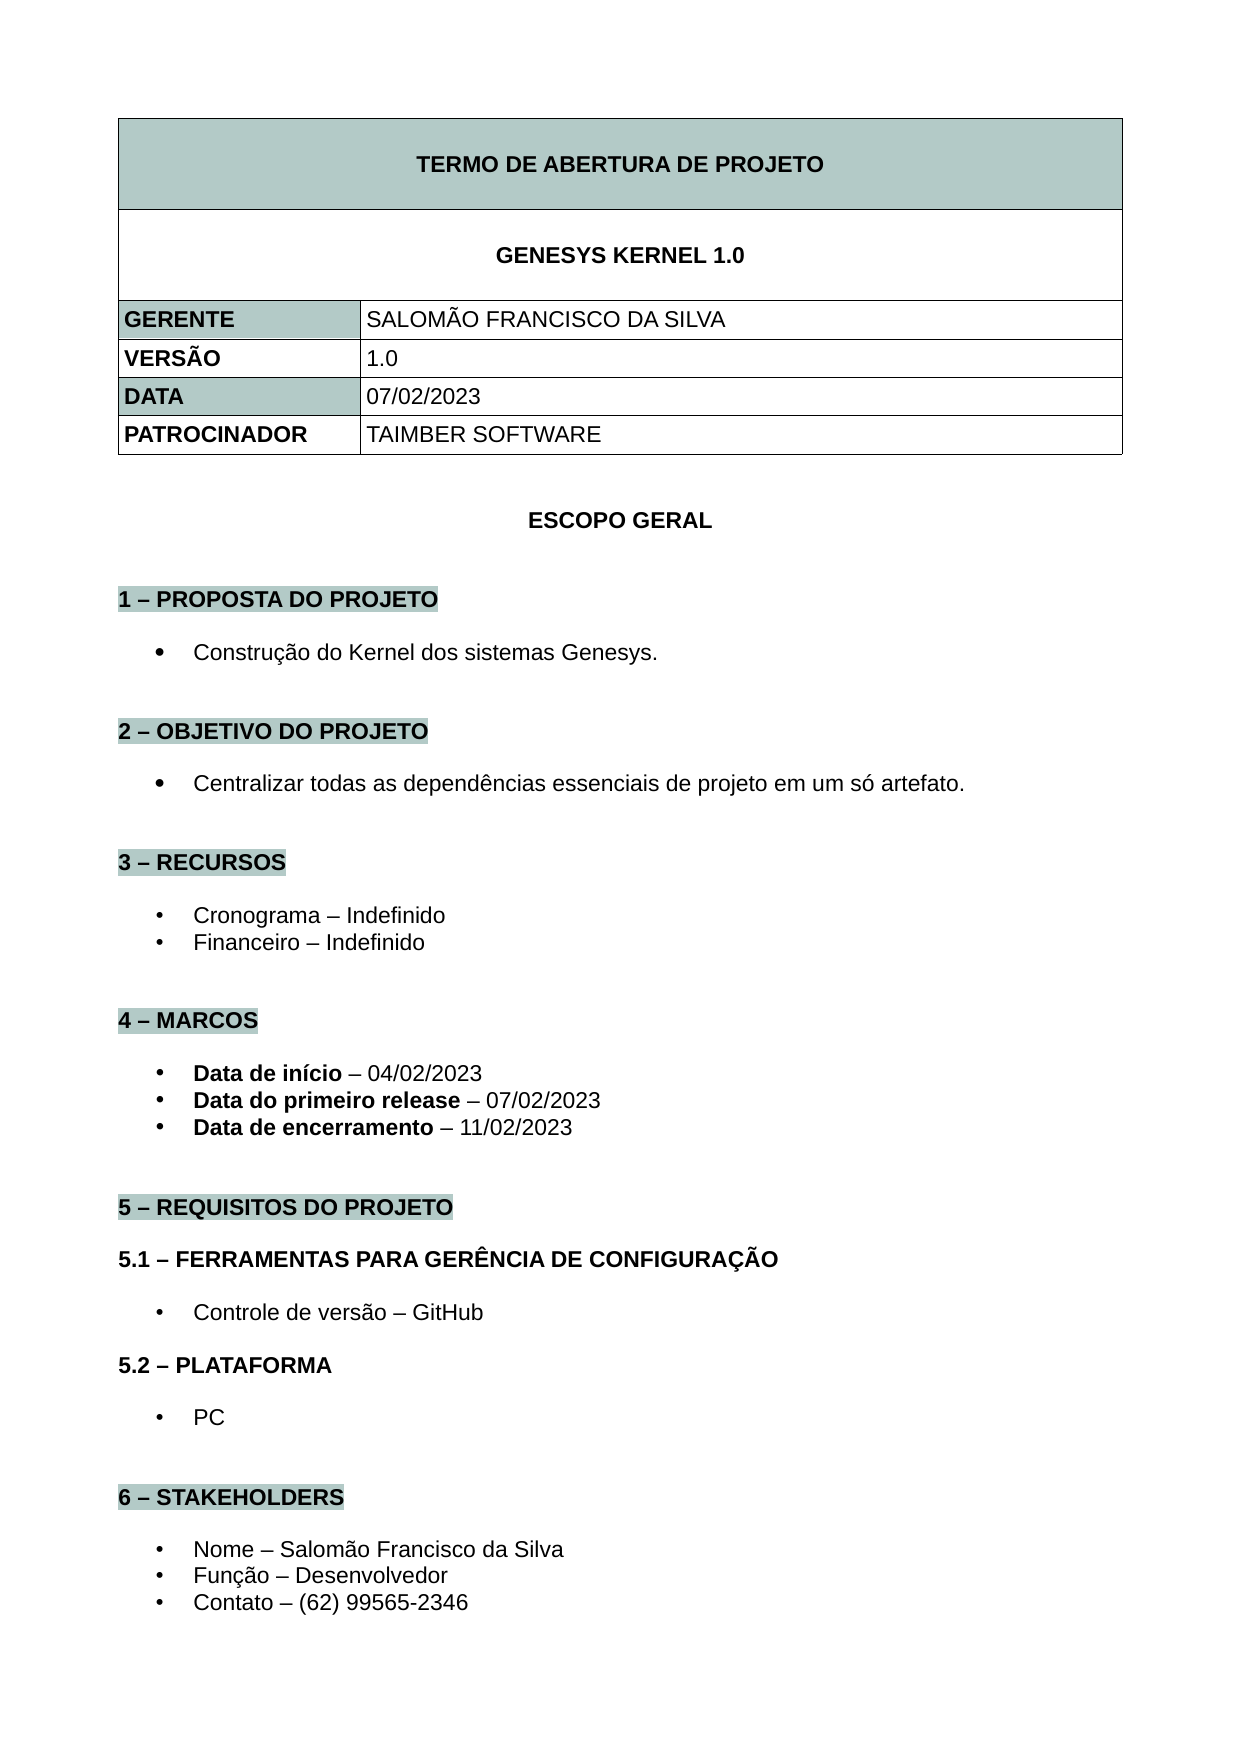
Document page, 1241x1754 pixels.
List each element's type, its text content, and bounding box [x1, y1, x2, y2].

text 5.2 – PLATAFORMA [118, 1352, 1122, 1378]
text 6 – STAKEHOLDERS [118, 1483, 1122, 1510]
list Função – Desenvolvedor [156, 1562, 1122, 1589]
list Data de encerramento – 11/02/2023 [156, 1114, 1122, 1141]
list Construção do Kernel dos sistemas Genesys. [156, 638, 1122, 665]
list Nome – Salomão Francisco da Silva [156, 1536, 1122, 1562]
list Contato – (62) 99565-2346 [156, 1589, 1122, 1615]
text ESCOPO GERAL [118, 507, 1122, 533]
text 2 – OBJETIVO DO PROJETO [118, 718, 1122, 744]
table_cell TAIMBER SOFTWARE [361, 416, 1122, 453]
text 4 – MARCOS [118, 1007, 1122, 1034]
list Financeiro – Indefinido [156, 928, 1122, 955]
text 5.1 – FERRAMENTAS PARA GERÊNCIA DE CONFIGURAÇÃO [118, 1246, 1122, 1273]
list Controle de versão – GitHub [156, 1299, 1122, 1325]
table_cell VERSÃO [119, 340, 360, 377]
list PC [156, 1404, 1122, 1431]
text 5 – REQUISITOS DO PROJETO [118, 1193, 1122, 1220]
text 1 – PROPOSTA DO PROJETO [118, 586, 1122, 612]
table_cell PATROCINADOR [119, 416, 360, 453]
list Data de início – 04/02/2023 [156, 1060, 1122, 1087]
table_cell GENESYS KERNEL 1.0 [119, 210, 1122, 300]
table_cell 07/02/2023 [361, 378, 1122, 415]
table_cell 1.0 [361, 340, 1122, 377]
table_cell GERENTE [119, 301, 360, 338]
table_cell SALOMÃO FRANCISCO DA SILVA [361, 301, 1122, 338]
list Cronograma – Indefinido [156, 902, 1122, 928]
list Centralizar todas as dependências essenciais de projeto em um só artefato. [156, 770, 1122, 797]
table_header TERMO DE ABERTURA DE PROJETO [119, 119, 1122, 209]
text 3 – RECURSOS [118, 849, 1122, 876]
list Data do primeiro release – 07/02/2023 [156, 1087, 1122, 1114]
table_cell DATA [119, 378, 360, 415]
